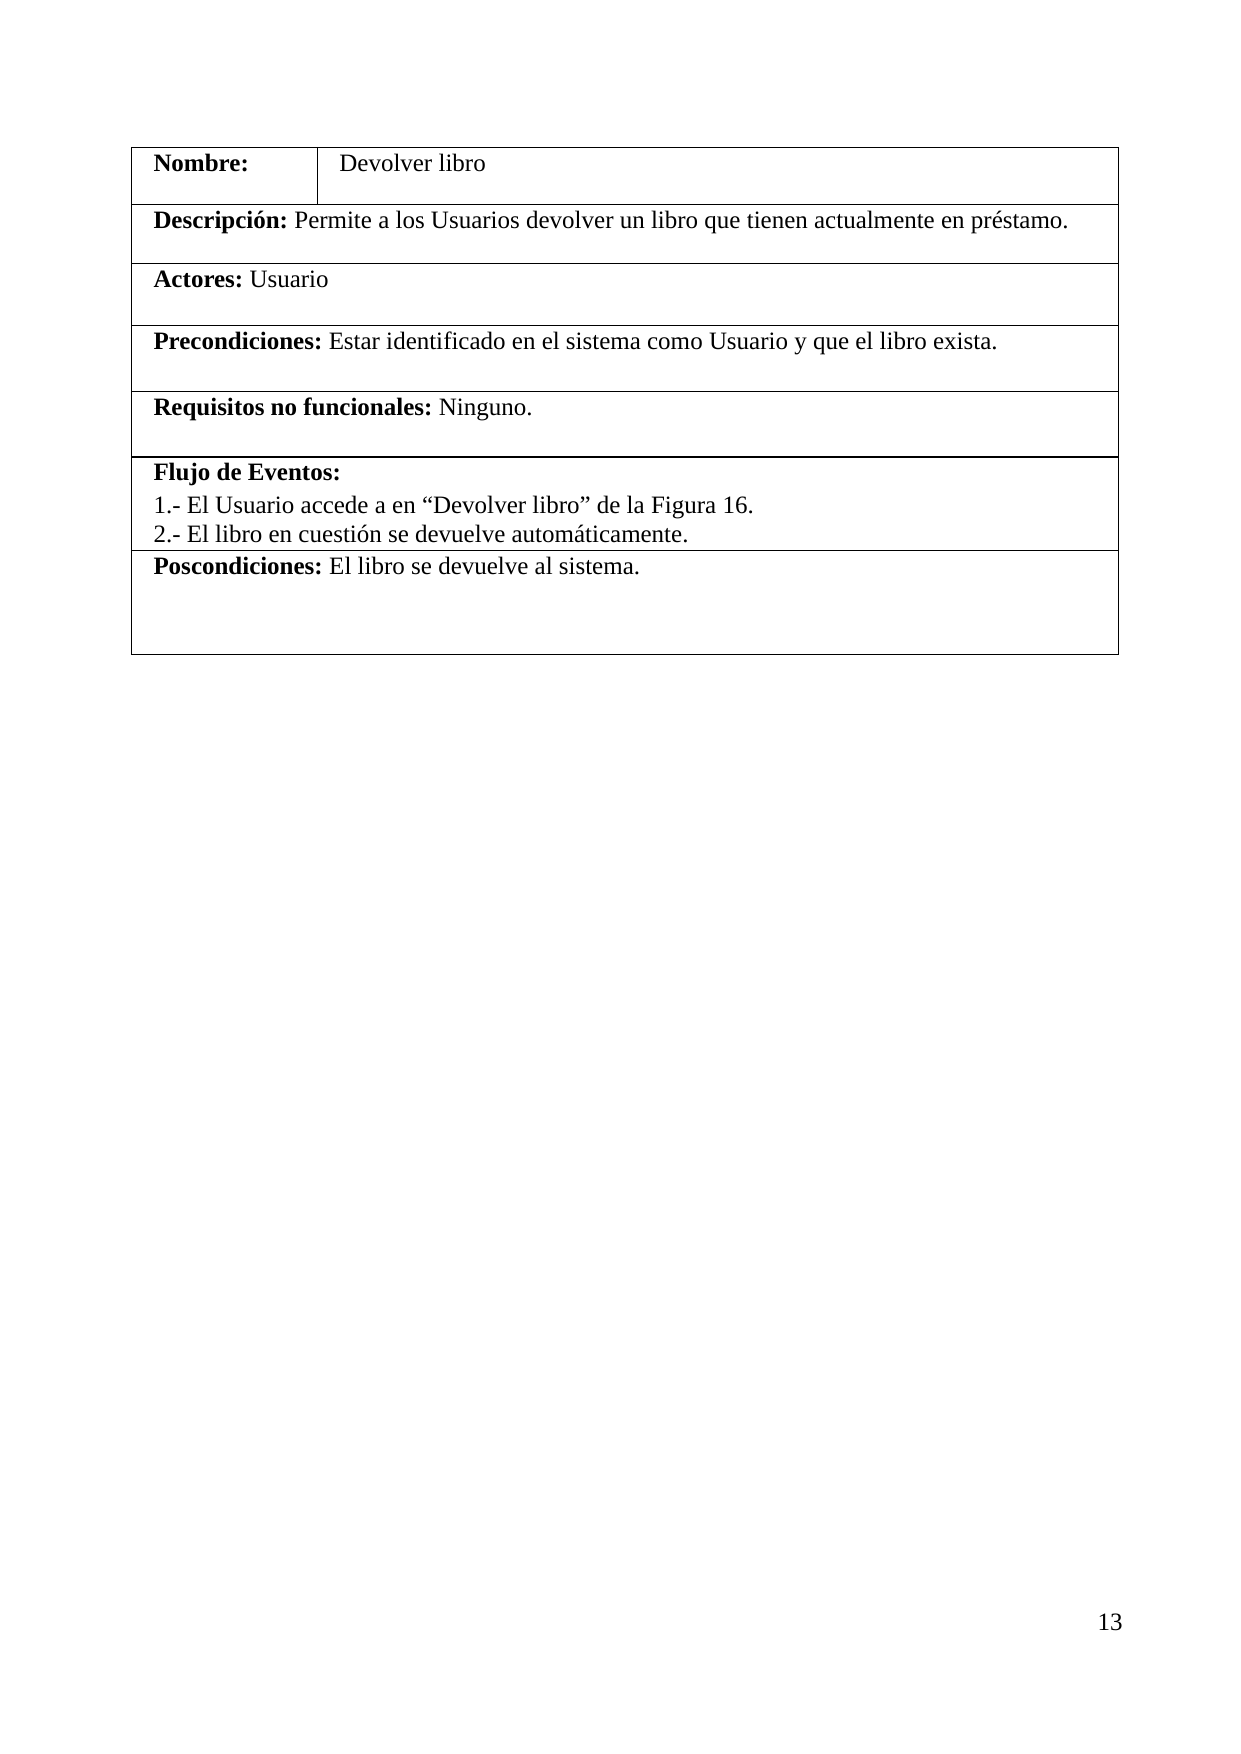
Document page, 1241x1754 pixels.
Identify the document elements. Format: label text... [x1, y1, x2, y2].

table_cell Flujo de Eventos: 1.- El Usuario accede a en “Devolver libro” de la Figura 16. 2.- El libro en cuestión se devuelve automáticamente. [132, 458, 1118, 550]
table_cell Poscondiciones: El libro se devuelve al sistema. [132, 551, 1118, 654]
table_cell Actores: Usuario [132, 264, 1118, 325]
table_cell Descripción: Permite a los Usuarios devolver un libro que tienen actualmente en préstamo. [132, 205, 1118, 263]
table_header Devolver libro [318, 148, 1118, 204]
table_cell Requisitos no funcionales: Ninguno. [132, 392, 1118, 456]
table_header Nombre: [132, 148, 317, 204]
table_cell Precondiciones: Estar identificado en el sistema como Usuario y que el libro exista. [132, 326, 1118, 391]
